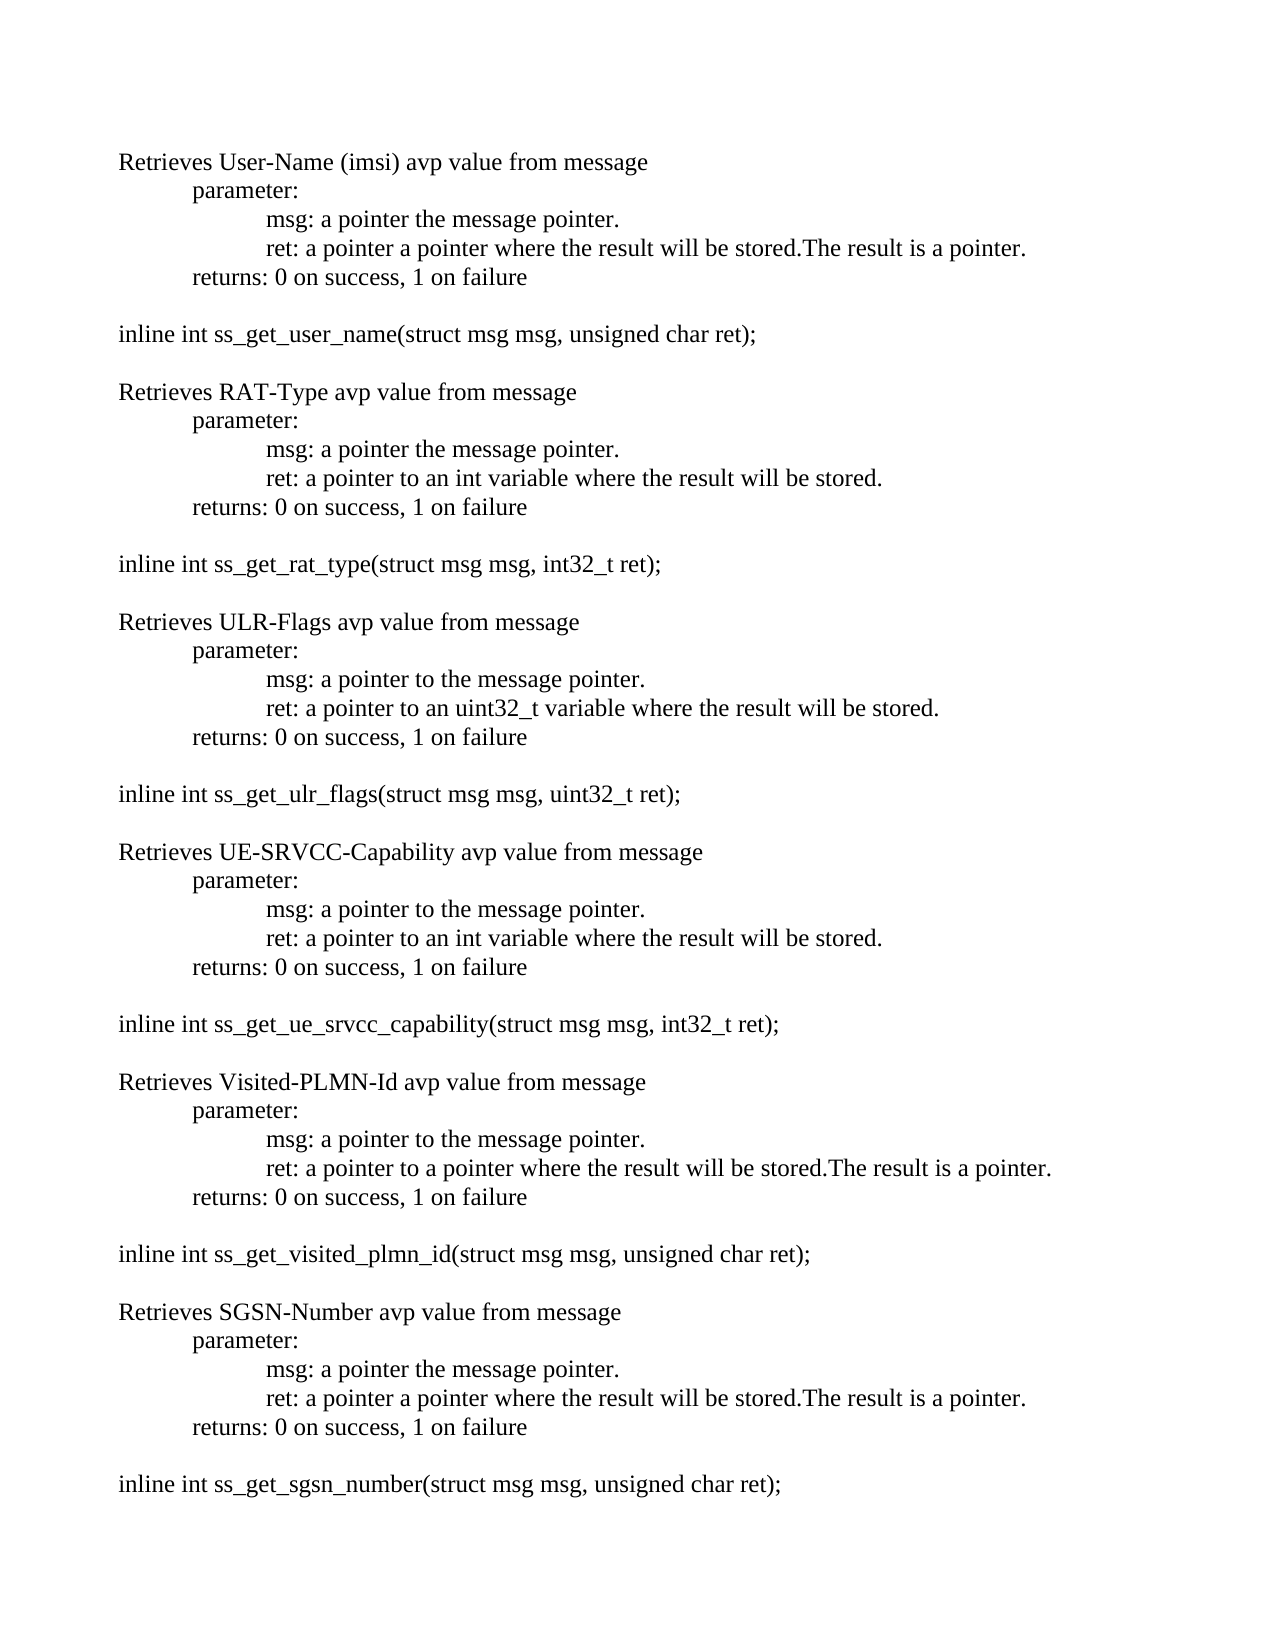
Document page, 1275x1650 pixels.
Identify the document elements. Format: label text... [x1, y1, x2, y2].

text parameter: [118, 636, 1157, 664]
text ret: a pointer to an int variable where the result will be stored. [118, 923, 1157, 952]
text inline int ss_get_visited_plmn_id(struct msg msg, unsigned char ret); [118, 1239, 1157, 1268]
text parameter: [118, 406, 1157, 434]
text inline int ss_get_ue_srvcc_capability(struct msg msg, int32_t ret); [118, 1009, 1157, 1038]
text inline int ss_get_ulr_flags(struct msg msg, uint32_t ret); [118, 779, 1157, 808]
text inline int ss_get_sgsn_number(struct msg msg, unsigned char ret); [118, 1469, 1157, 1498]
text returns: 0 on success, 1 on failure [118, 722, 1157, 751]
text msg: a pointer the message pointer. [118, 204, 1157, 233]
text returns: 0 on success, 1 on failure [118, 952, 1157, 981]
text msg: a pointer to the message pointer. [118, 894, 1157, 923]
text msg: a pointer the message pointer. [118, 434, 1157, 463]
text inline int ss_get_rat_type(struct msg msg, int32_t ret); [118, 549, 1157, 578]
text parameter: [118, 866, 1157, 894]
text returns: 0 on success, 1 on failure [118, 1412, 1157, 1441]
text msg: a pointer to the message pointer. [118, 1124, 1157, 1153]
text msg: a pointer to the message pointer. [118, 664, 1157, 693]
text ret: a pointer to an uint32_t variable where the result will be stored. [118, 693, 1157, 722]
text Retrieves UE-SRVCC-Capability avp value from message [118, 837, 1157, 866]
text Retrieves SGSN-Number avp value from message [118, 1297, 1157, 1326]
text parameter: [118, 176, 1157, 204]
text returns: 0 on success, 1 on failure [118, 262, 1157, 291]
text Retrieves RAT-Type avp value from message [118, 377, 1157, 406]
text inline int ss_get_user_name(struct msg msg, unsigned char ret); [118, 319, 1157, 348]
text Retrieves Visited-PLMN-Id avp value from message [118, 1067, 1157, 1096]
text ret: a pointer a pointer where the result will be stored.The result is a pointer. [118, 233, 1157, 262]
text parameter: [118, 1096, 1157, 1124]
text Retrieves ULR-Flags avp value from message [118, 607, 1157, 636]
text returns: 0 on success, 1 on failure [118, 1182, 1157, 1211]
text Retrieves User-Name (imsi) avp value from message [118, 147, 1157, 176]
text ret: a pointer to a pointer where the result will be stored.The result is a pointer. [118, 1153, 1157, 1182]
text ret: a pointer to an int variable where the result will be stored. [118, 463, 1157, 492]
text ret: a pointer a pointer where the result will be stored.The result is a pointer. [118, 1383, 1157, 1412]
text returns: 0 on success, 1 on failure [118, 492, 1157, 521]
text msg: a pointer the message pointer. [118, 1354, 1157, 1383]
text parameter: [118, 1326, 1157, 1354]
